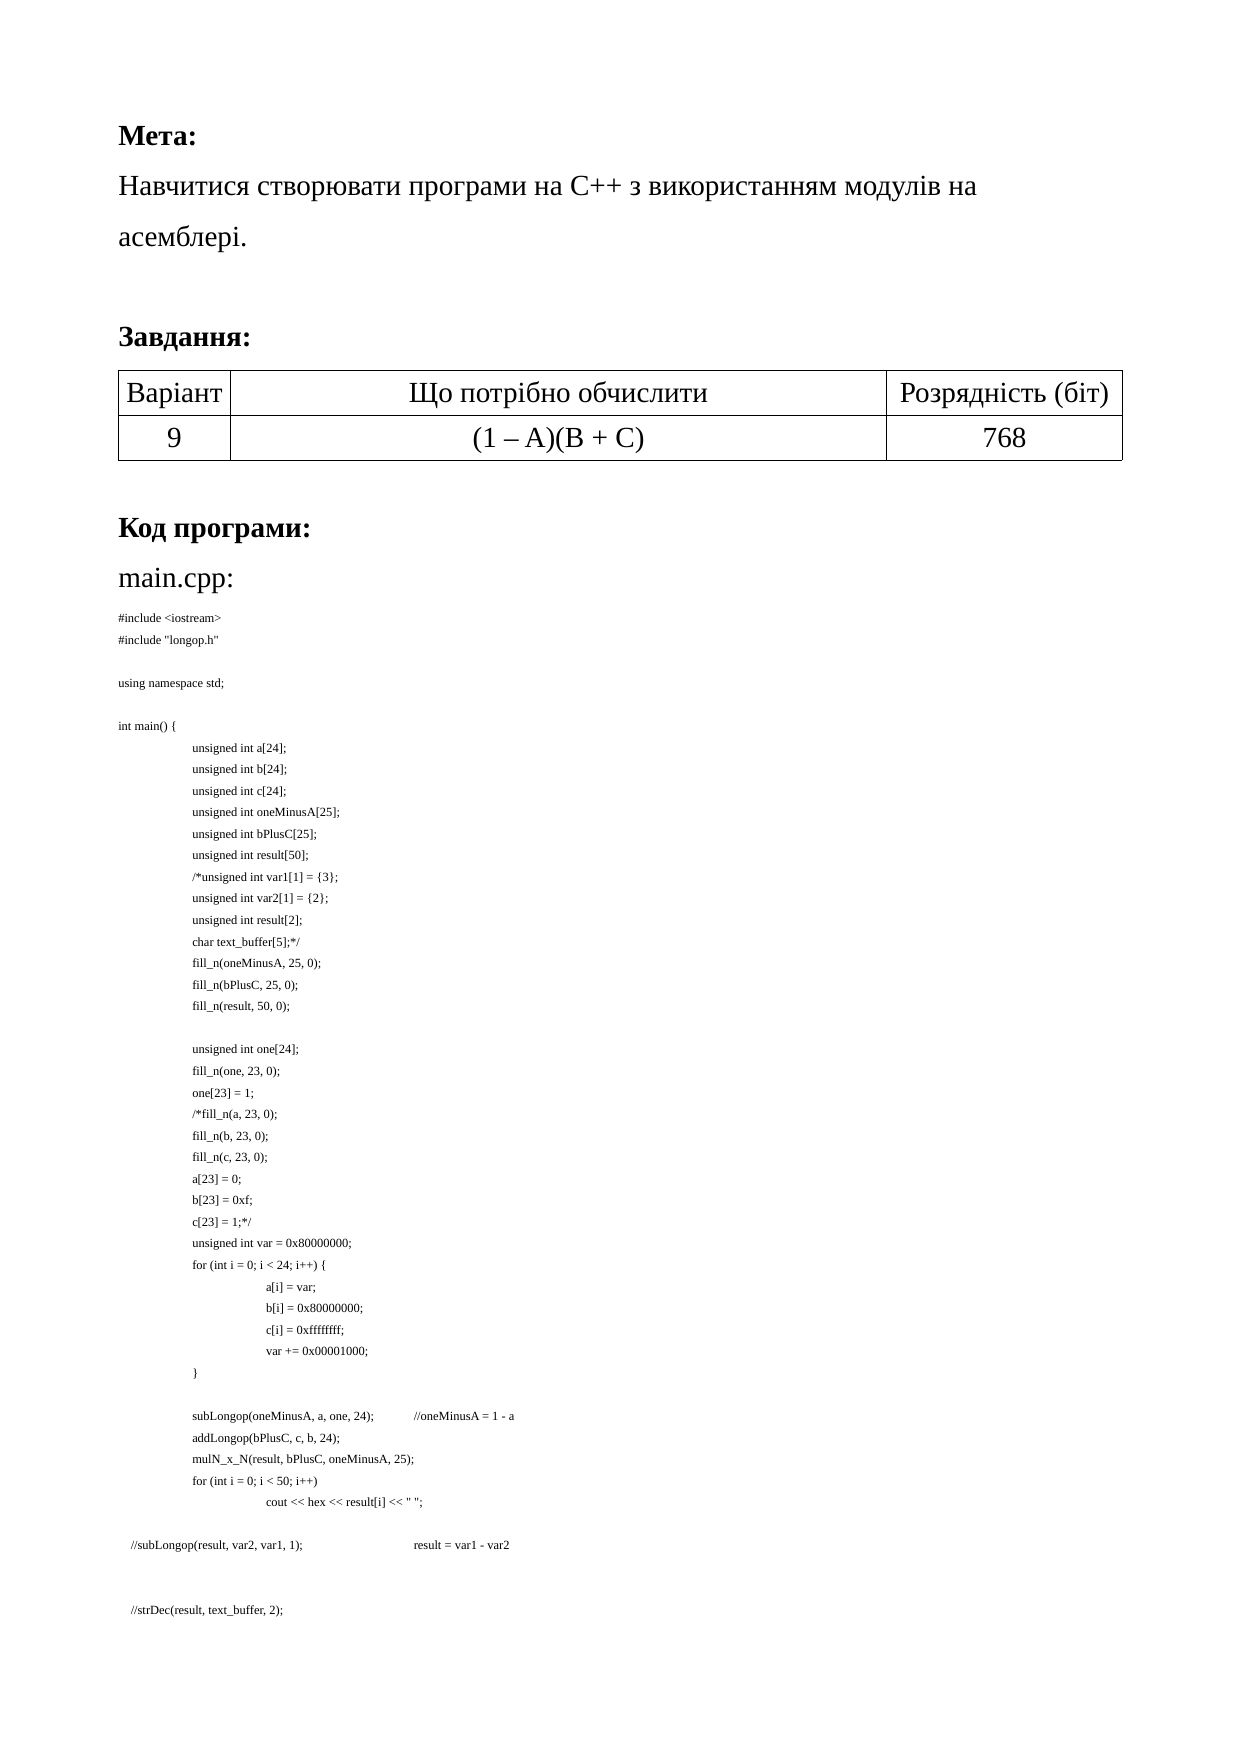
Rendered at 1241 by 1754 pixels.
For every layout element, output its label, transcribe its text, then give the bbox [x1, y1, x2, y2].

text main.cpp: [118, 561, 1122, 594]
text fill_n(c, 23, 0); [118, 1150, 1122, 1164]
text Навчитися створювати програми на С++ з використанням модулів на [118, 168, 1122, 202]
text unsigned int one[24]; [118, 1042, 1122, 1057]
text b[23] = 0xf; [118, 1193, 1122, 1207]
table_header Що потрібно обчислити [231, 371, 886, 415]
text fill_n(one, 23, 0); [118, 1064, 1122, 1078]
text fill_n(b, 23, 0); [118, 1128, 1122, 1143]
table_cell 9 [119, 416, 230, 460]
text /*fill_n(a, 23, 0); [118, 1107, 1122, 1121]
text Завдання: [118, 319, 1122, 353]
text fill_n(oneMinusA, 25, 0); [118, 956, 1122, 970]
text mulN_x_N(result, bPlusC, oneMinusA, 25); [118, 1452, 1122, 1466]
text #include "longop.h" [118, 632, 1122, 647]
text addLongop(bPlusC, c, b, 24); [118, 1430, 1122, 1445]
text unsigned int var = 0x80000000; [118, 1236, 1122, 1251]
text for (int i = 0; i < 50; i++) [118, 1473, 1122, 1488]
text c[i] = 0xffffffff; [118, 1322, 1122, 1337]
text fill_n(result, 50, 0); [118, 999, 1122, 1013]
table_header Розрядність (біт) [887, 371, 1122, 415]
text //strDec(result, text_buffer, 2); [118, 1603, 1122, 1617]
text char text_buffer[5];*/ [118, 934, 1122, 949]
text unsigned int var2[1] = {2}; [118, 891, 1122, 906]
text /*unsigned int var1[1] = {3}; [118, 870, 1122, 884]
text a[23] = 0; [118, 1172, 1122, 1186]
table_header Варіант [119, 371, 230, 415]
text unsigned int b[24]; [118, 762, 1122, 776]
text fill_n(bPlusC, 25, 0); [118, 977, 1122, 992]
text var += 0x00001000; [118, 1344, 1122, 1358]
text unsigned int a[24]; [118, 740, 1122, 755]
text //subLongop(result, var2, var1, 1); result = var1 - var2 [118, 1538, 1122, 1552]
text c[23] = 1;*/ [118, 1215, 1122, 1229]
table_cell (1 – A)(B + C) [231, 416, 886, 460]
text cout << hex << result[i] << " "; [118, 1495, 1122, 1509]
text } [118, 1366, 1122, 1380]
text Мета: [118, 118, 1122, 152]
text unsigned int result[2]; [118, 913, 1122, 927]
text using namespace std; [118, 676, 1122, 690]
text Код програми: [118, 510, 1122, 544]
text unsigned int oneMinusA[25]; [118, 805, 1122, 819]
text a[i] = var; [118, 1279, 1122, 1294]
text one[23] = 1; [118, 1085, 1122, 1100]
text subLongop(oneMinusA, a, one, 24); //oneMinusA = 1 - a [118, 1409, 1122, 1423]
text асемблері. [118, 219, 1122, 252]
text b[i] = 0x80000000; [118, 1301, 1122, 1315]
text unsigned int result[50]; [118, 848, 1122, 862]
text for (int i = 0; i < 24; i++) { [118, 1258, 1122, 1272]
text #include <iostream> [118, 611, 1122, 625]
text unsigned int bPlusC[25]; [118, 827, 1122, 841]
table_cell 768 [887, 416, 1122, 460]
text int main() { [118, 719, 1122, 733]
text unsigned int c[24]; [118, 783, 1122, 798]
